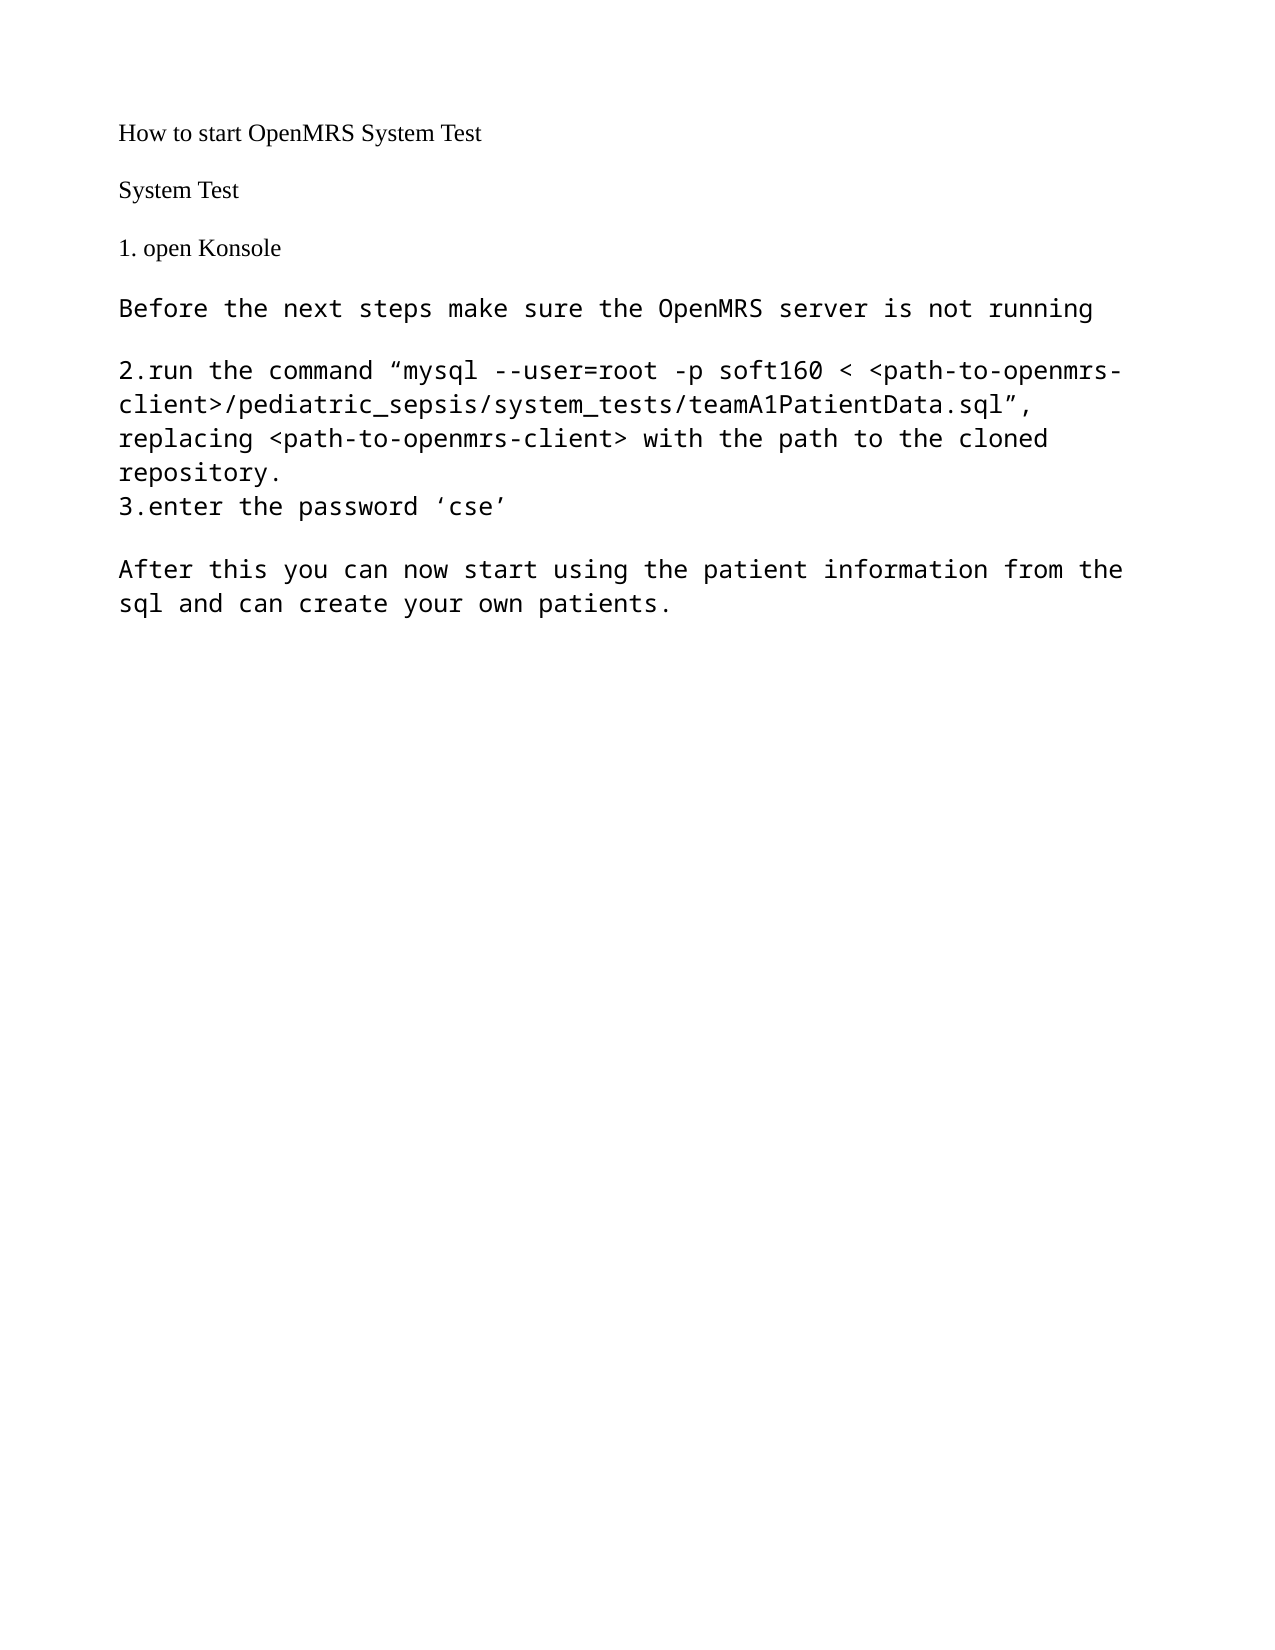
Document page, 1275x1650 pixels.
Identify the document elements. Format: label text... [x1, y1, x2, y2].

text 1. open Konsole [118, 233, 1157, 262]
text How to start OpenMRS System Test [118, 118, 1157, 147]
text 2.run the command “mysql --user=root -p soft160 < <path-to-openmrs-client>/pediatric_sepsis/system_tests/teamA1PatientData.sql”, replacing <path-to-openmrs-client> with the path to the cloned repository. [118, 353, 1157, 489]
text 3.enter the password ‘cse’ [118, 489, 1157, 523]
text After this you can now start using the patient information from the sql and can create your own patients. [118, 551, 1157, 619]
text System Test [118, 176, 1157, 204]
text Before the next steps make sure the OpenMRS server is not running [118, 290, 1157, 324]
